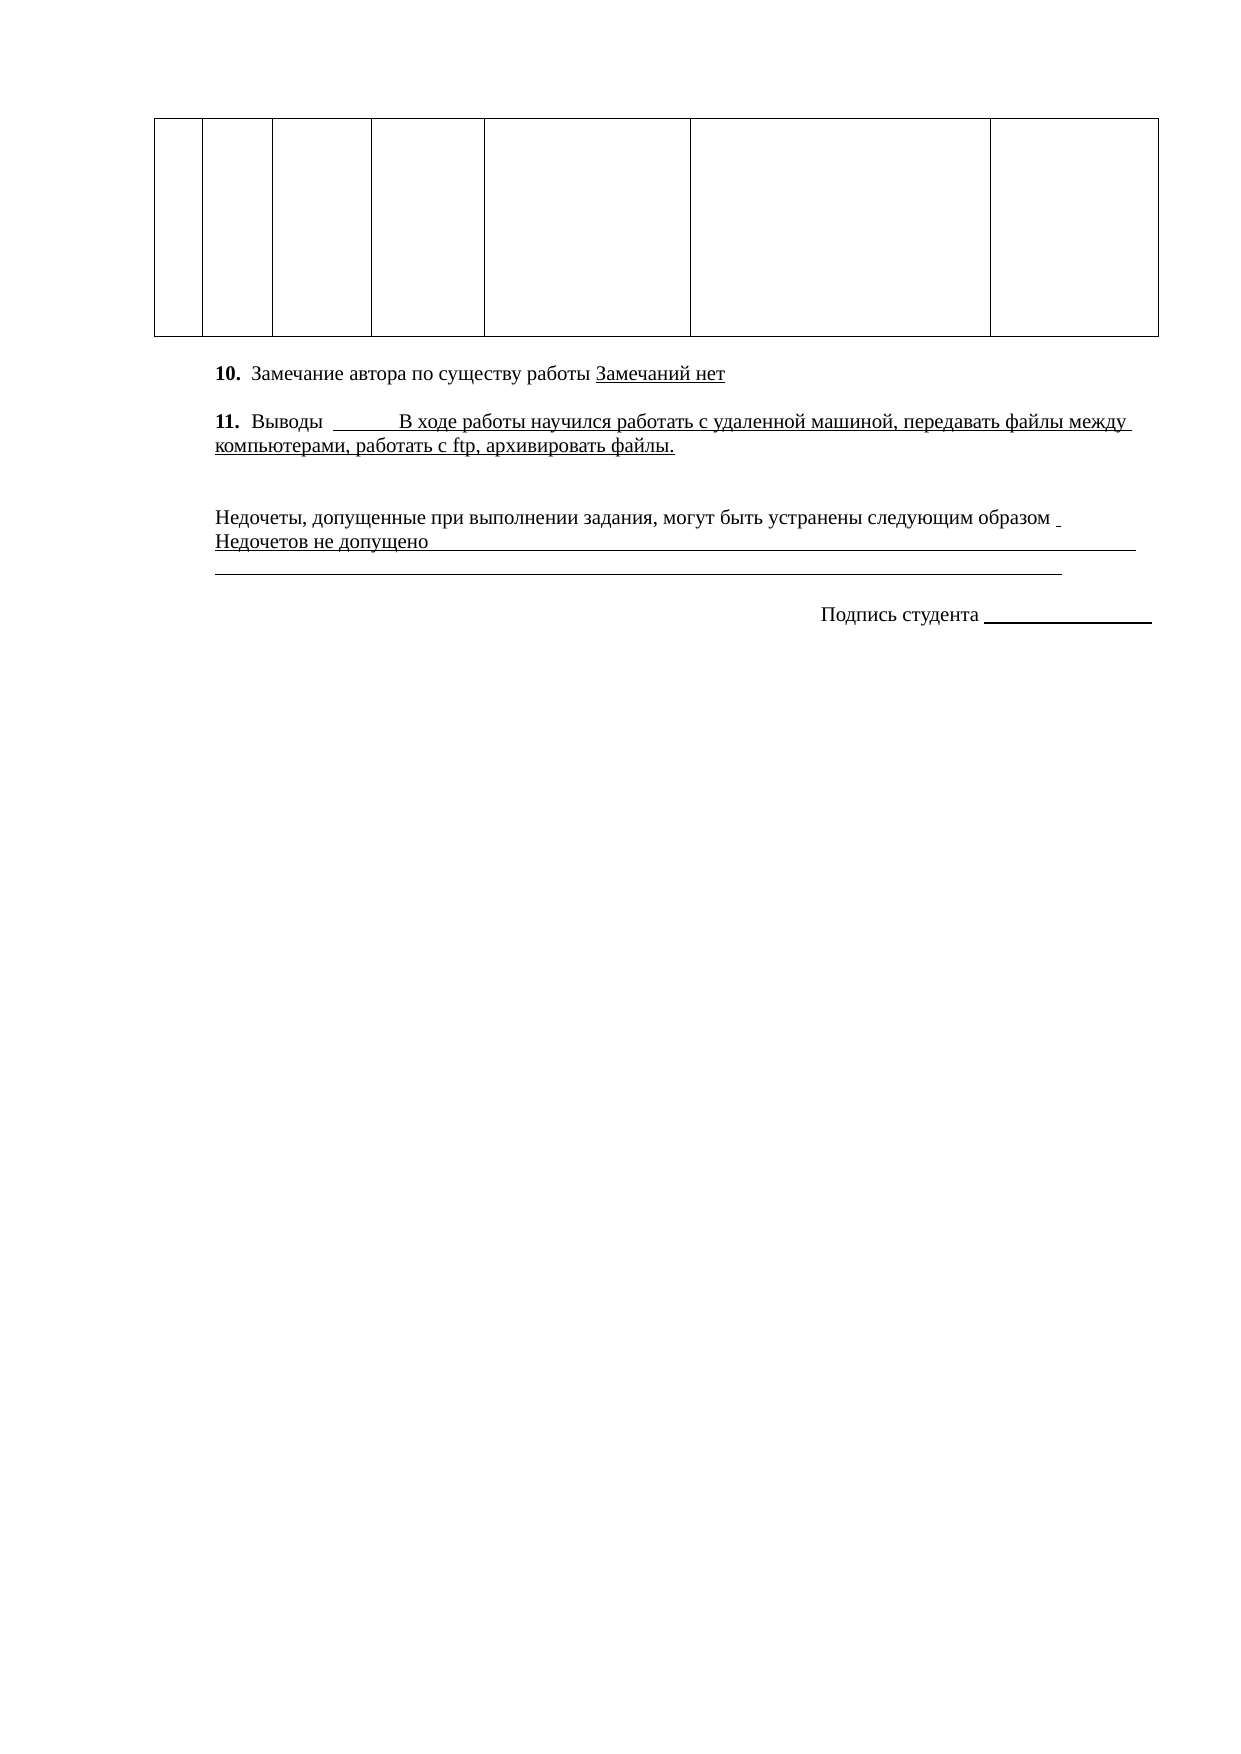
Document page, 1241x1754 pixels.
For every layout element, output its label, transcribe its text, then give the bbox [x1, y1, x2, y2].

table_cell [273, 119, 371, 336]
list Выводы В ходе работы научился работать с удаленной машиной, передавать файлы между компьютерами, работать с ftp, архивировать файлы. [215, 409, 1152, 457]
table_cell [203, 119, 272, 336]
text Недочетов не допущено [215, 529, 1152, 577]
list Замечание автора по существу работы Замечаний нет [215, 361, 1152, 385]
table_cell [991, 119, 1158, 336]
text Подпись студента [215, 601, 1152, 626]
text Недочеты, допущенные при выполнении задания, могут быть устранены следующим образом [215, 505, 1152, 529]
table_cell [691, 119, 990, 336]
table_cell [155, 119, 202, 336]
table_cell [485, 119, 690, 336]
table_cell [372, 119, 484, 336]
